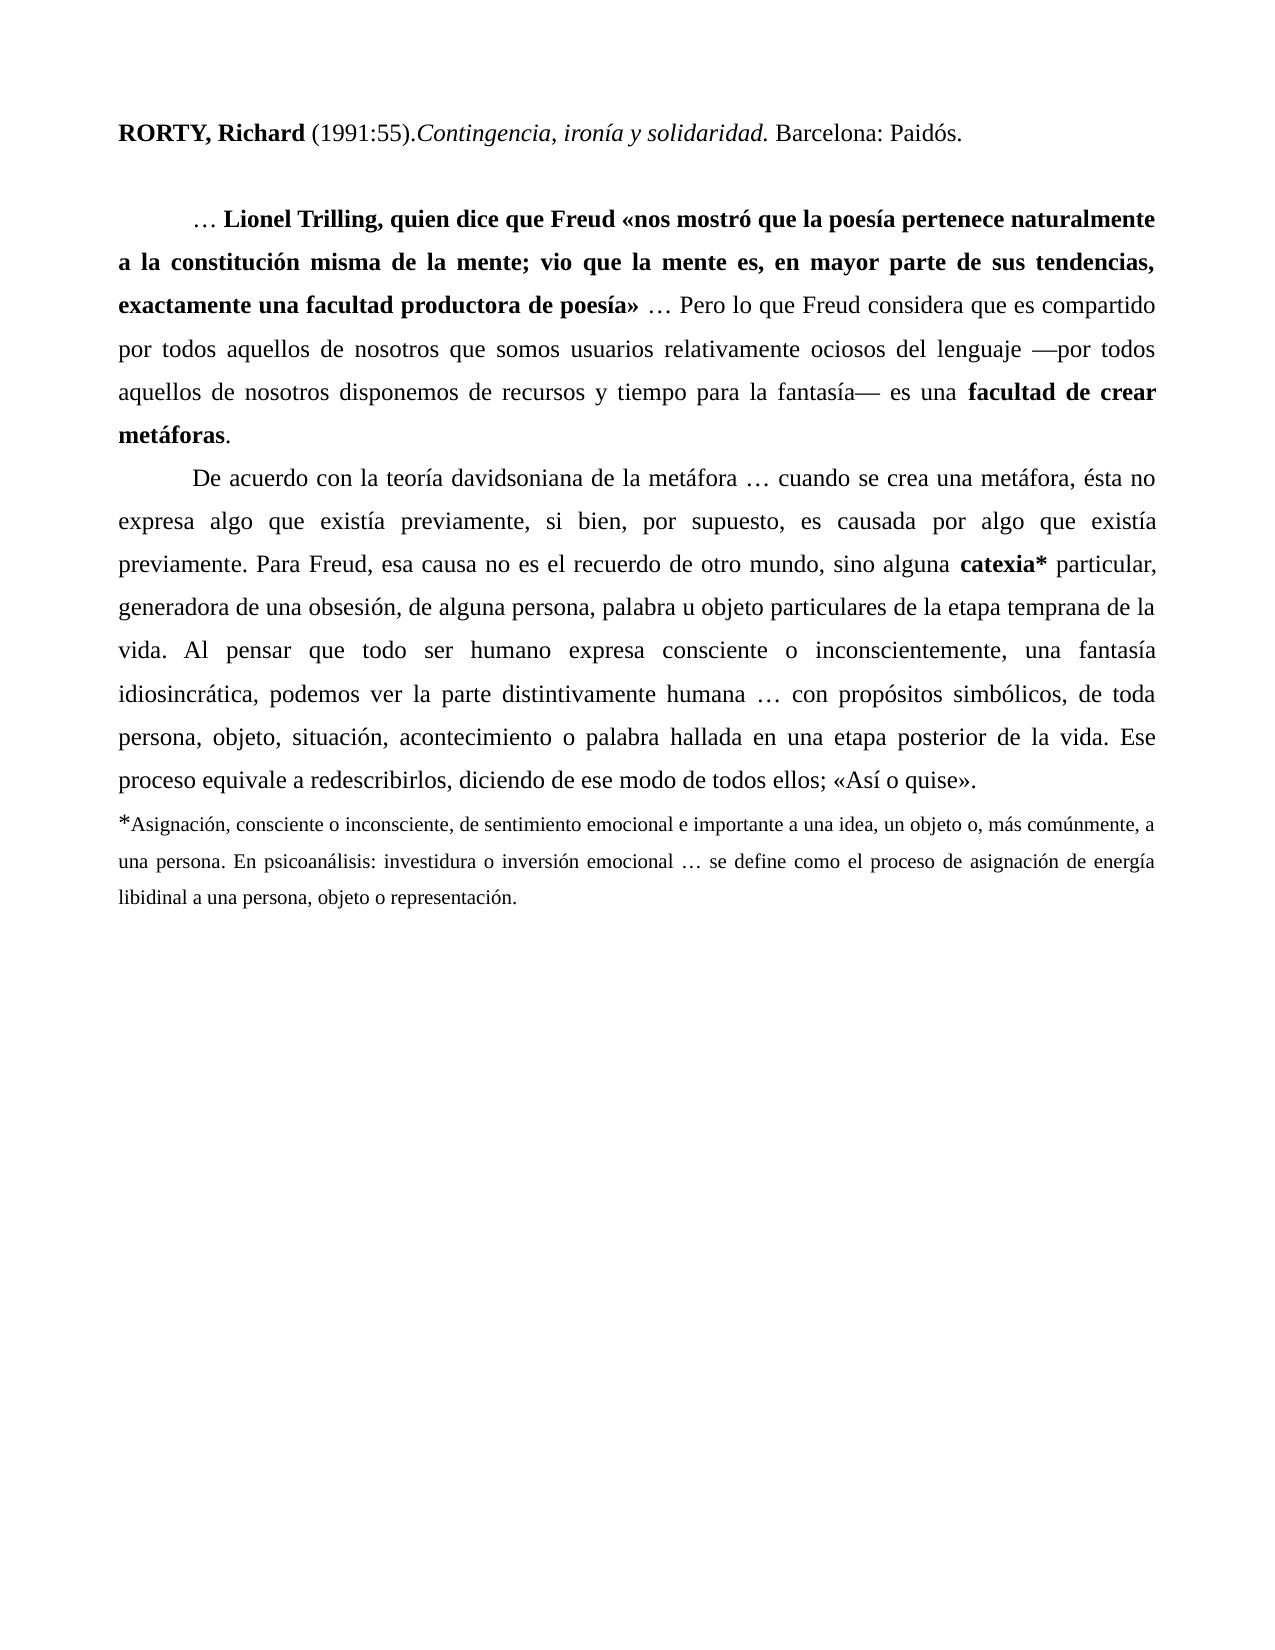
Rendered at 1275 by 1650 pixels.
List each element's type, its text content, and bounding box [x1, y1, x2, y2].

text RORTY, Richard (1991:55).Contingencia, ironía y solidaridad. Barcelona: Paidós. [118, 118, 1157, 147]
text De acuerdo con la teoría davidsoniana de la metáfora … cuando se crea una metáfora, ésta no expresa algo que existía previamente, si bien, por supuesto, es causada por algo que existía previamente. Para Freud, esa causa no es el recuerdo de otro mundo, sino alguna catexia* particular, generadora de una obsesión, de alguna persona, palabra u objeto particulares de la etapa temprana de la vida. Al pensar que todo ser humano expresa consciente o inconscientemente, una fantasía idiosincrática, podemos ver la parte distintivamente humana … con propósitos simbólicos, de toda persona, objeto, situación, acontecimiento o palabra hallada en una etapa posterior de la vida. Ese proceso equivale a redescribirlos, diciendo de ese modo de todos ellos; «Así o quise». [118, 463, 1157, 794]
text … Lionel Trilling, quien dice que Freud «nos mostró que la poesía pertenece naturalmente a la constitución misma de la mente; vio que la mente es, en mayor parte de sus tendencias, exactamente una facultad productora de poesía» … Pero lo que Freud considera que es compartido por todos aquellos de nosotros que somos usuarios relativamente ociosos del lenguaje —por todos aquellos de nosotros disponemos de recursos y tiempo para la fantasía— es una facultad de crear metáforas. [118, 204, 1157, 449]
text *Asignación, consciente o inconsciente, de sentimiento emocional e importante a una idea, un objeto o, más comúnmente, a una persona. En psicoanálisis: investidura o inversión emocional … se define como el proceso de asignación de energía libidinal a una persona, objeto o representación. [118, 808, 1157, 909]
